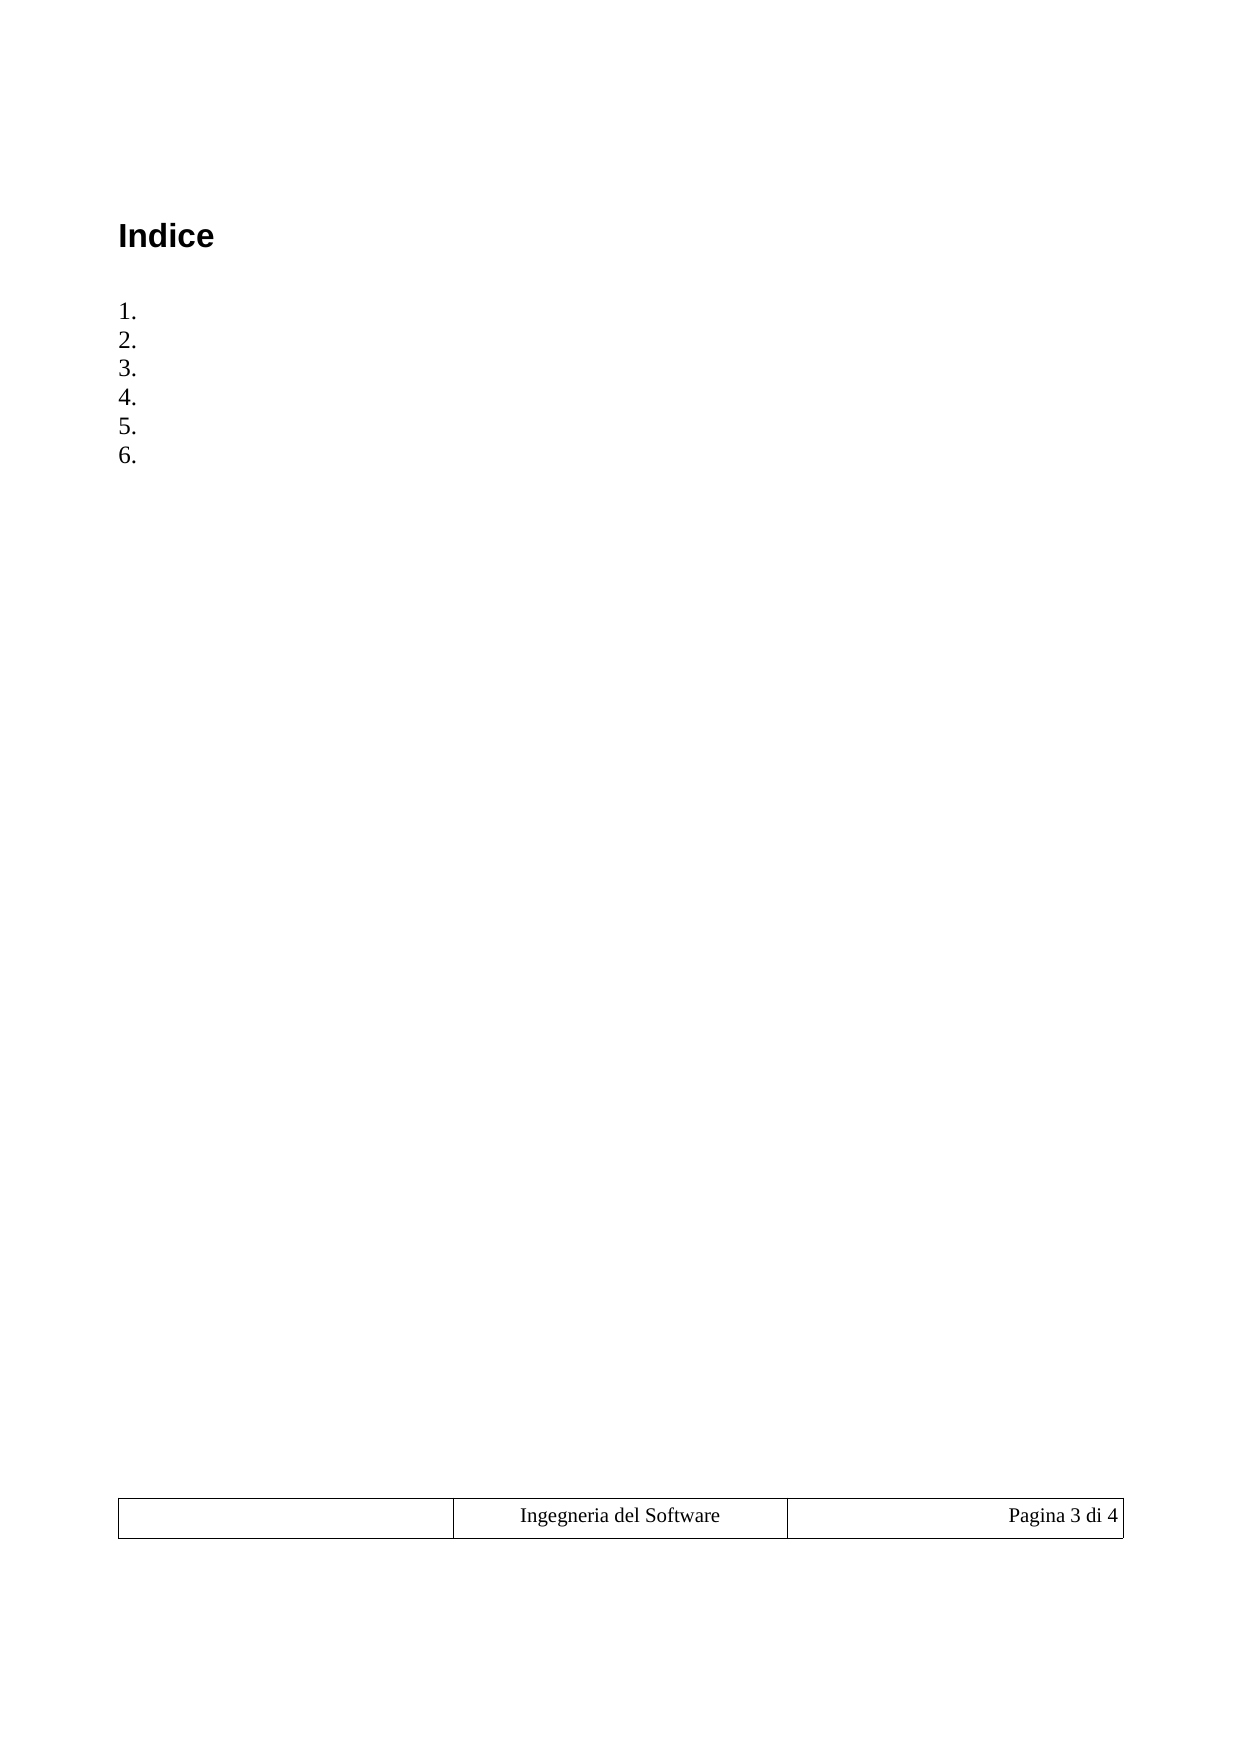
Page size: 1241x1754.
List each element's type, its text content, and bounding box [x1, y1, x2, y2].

text 6. [118, 440, 1122, 468]
text 1. [118, 296, 1122, 325]
subtitle Indice [118, 216, 1122, 255]
text 2. [118, 325, 1122, 353]
text 3. [118, 353, 1122, 382]
text 5. [118, 411, 1122, 440]
text 4. [118, 382, 1122, 411]
